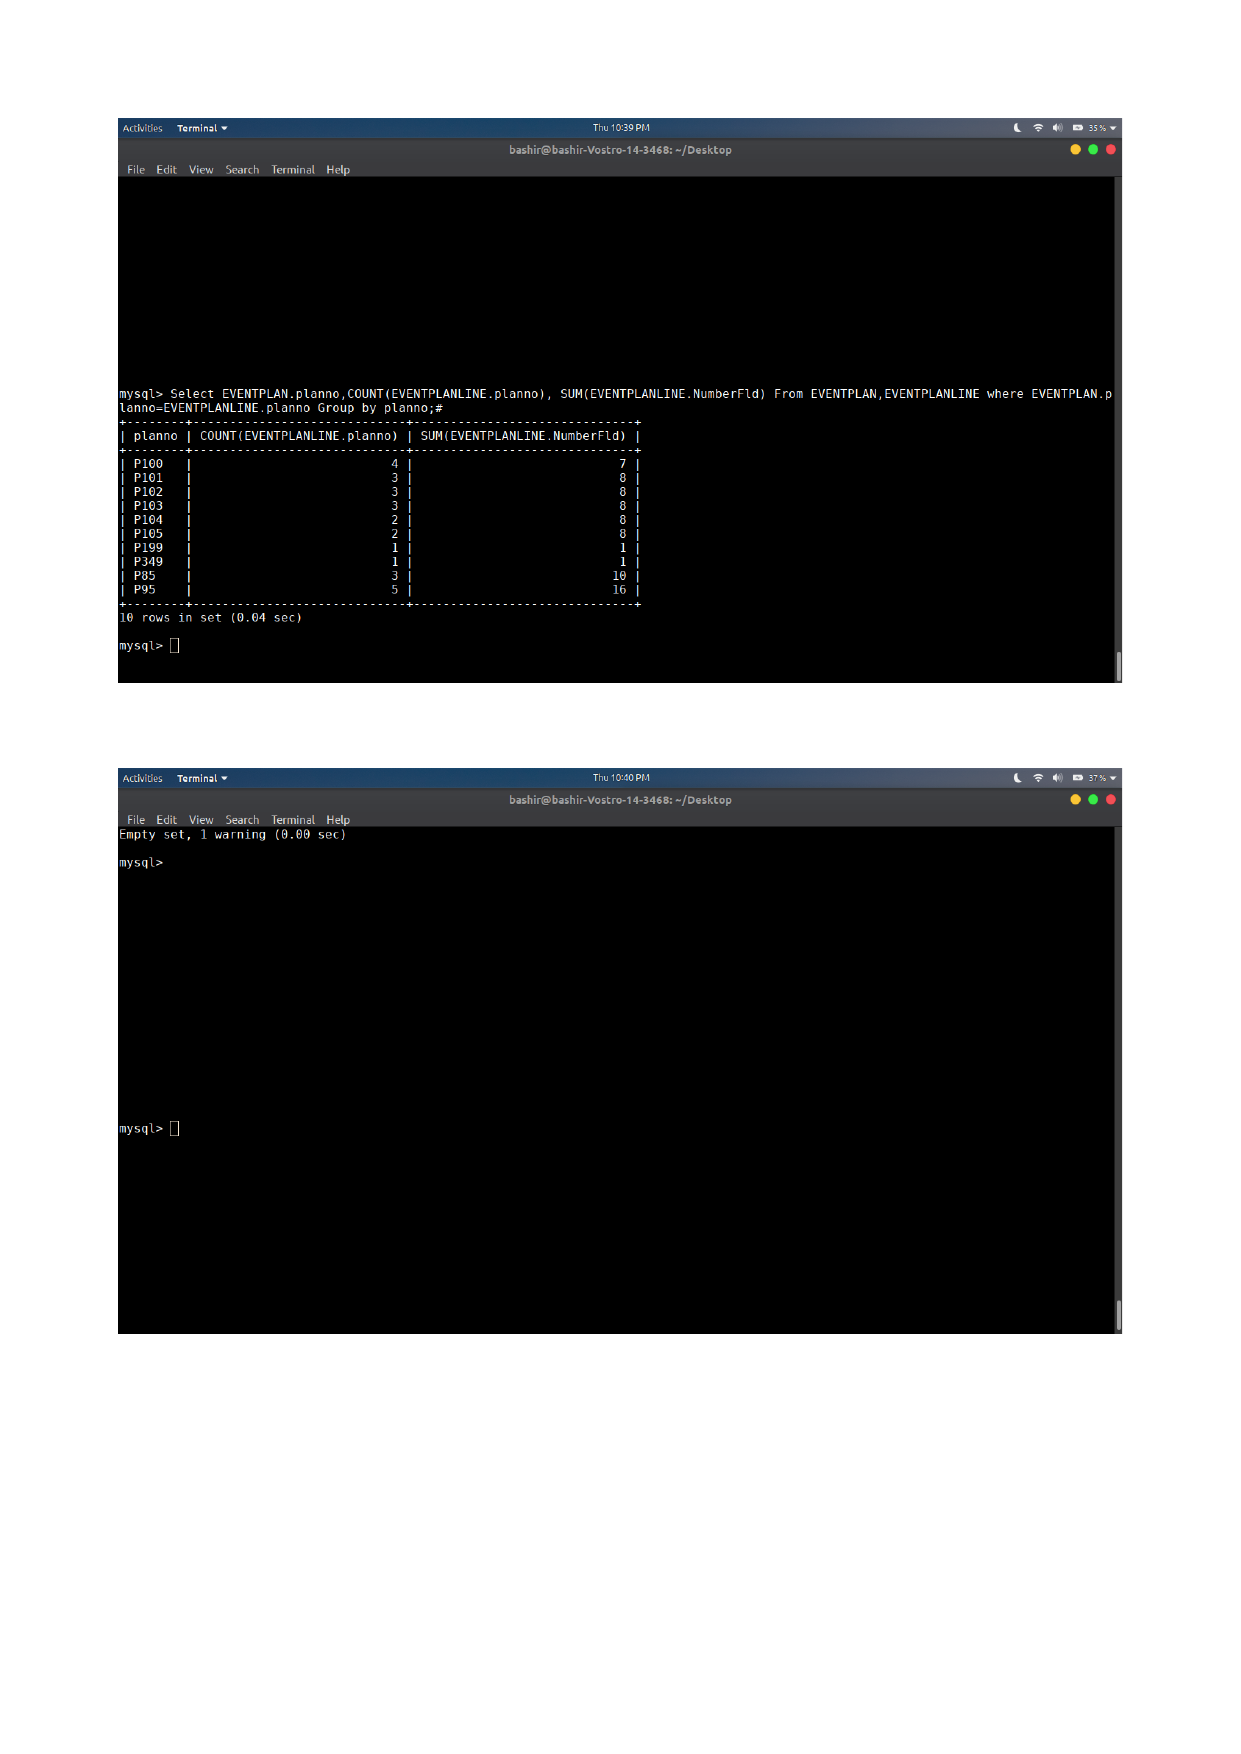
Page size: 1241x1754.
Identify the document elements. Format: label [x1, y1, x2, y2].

picture [118, 118, 1123, 683]
picture [118, 768, 1123, 1334]
